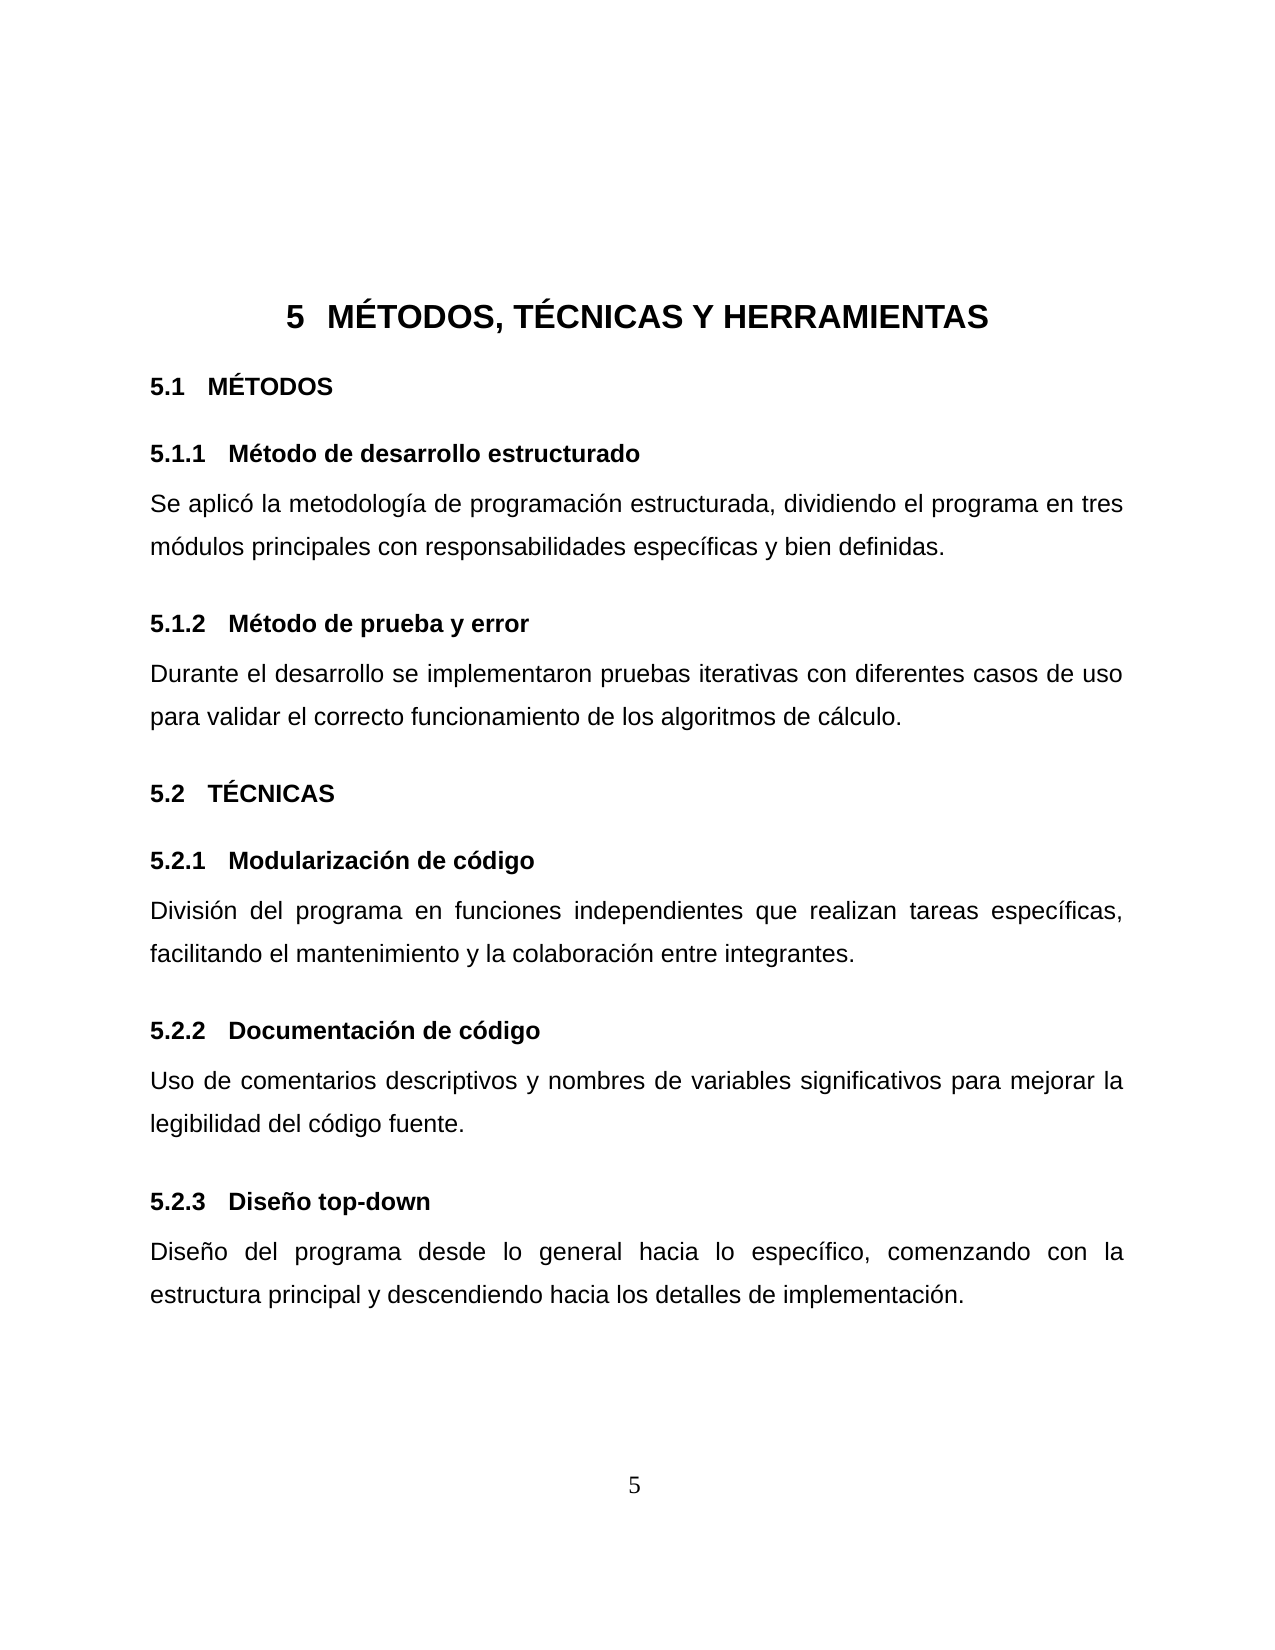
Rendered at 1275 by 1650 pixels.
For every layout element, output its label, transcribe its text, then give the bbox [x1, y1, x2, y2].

subtitle MÉTODOS, TÉCNICAS Y HERRAMIENTAS [150, 297, 1125, 335]
subtitle MÉTODOS [150, 372, 1125, 401]
subtitle Método de desarrollo estructurado [150, 439, 1125, 467]
subtitle Modularización de código [150, 846, 1125, 874]
text Se aplicó la metodología de programación estructurada, dividiendo el programa en tres módulos principales con responsabilidades específicas y bien definidas. [150, 489, 1125, 561]
text Diseño del programa desde lo general hacia lo específico, comenzando con la estructura principal y descendiendo hacia los detalles de implementación. [150, 1237, 1125, 1309]
subtitle Documentación de código [150, 1016, 1125, 1045]
text Durante el desarrollo se implementaron pruebas iterativas con diferentes casos de uso para validar el correcto funcionamiento de los algoritmos de cálculo. [150, 659, 1125, 731]
text Uso de comentarios descriptivos y nombres de variables significativos para mejorar la legibilidad del código fuente. [150, 1066, 1125, 1138]
subtitle Método de prueba y error [150, 609, 1125, 638]
text División del programa en funciones independientes que realizan tareas específicas, facilitando el mantenimiento y la colaboración entre integrantes. [150, 896, 1125, 968]
subtitle Diseño top-down [150, 1187, 1125, 1215]
subtitle TÉCNICAS [150, 779, 1125, 808]
